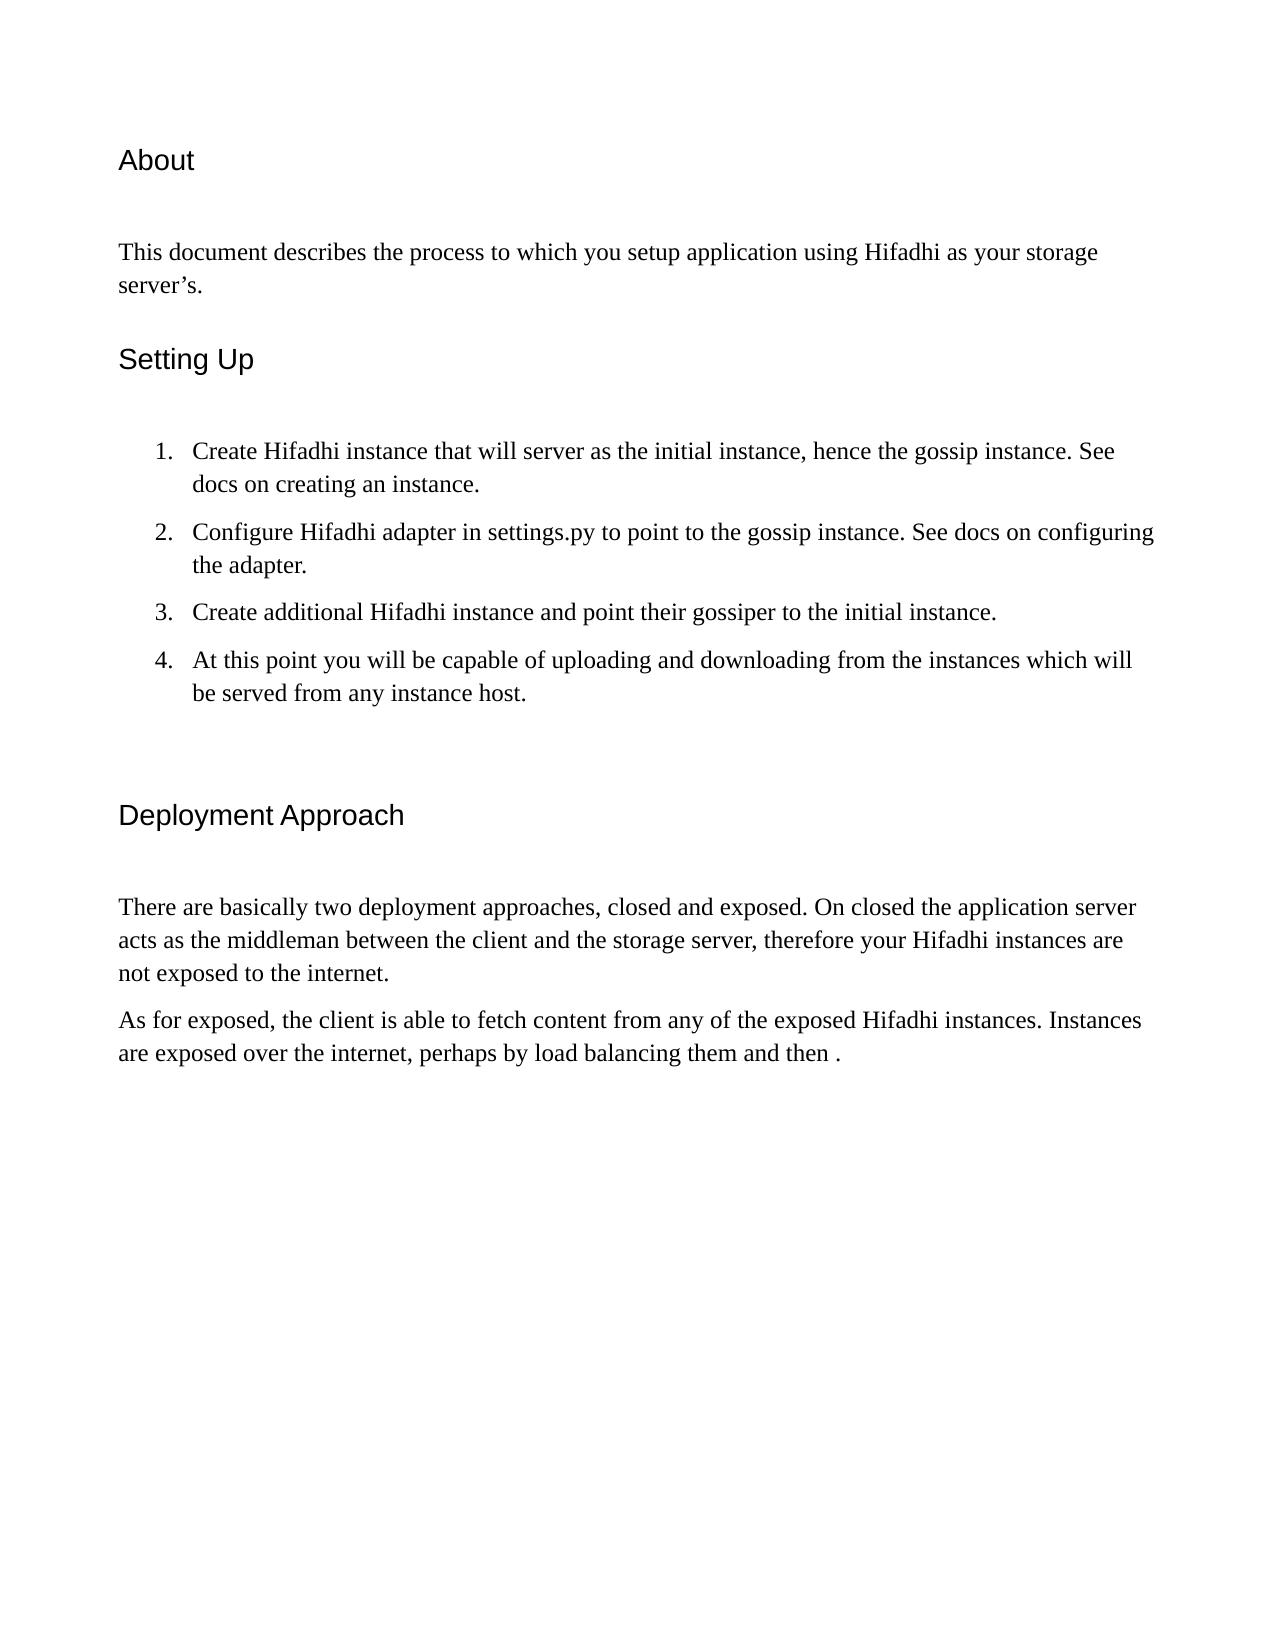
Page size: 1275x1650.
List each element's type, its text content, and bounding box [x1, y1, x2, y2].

subtitle Deployment Approach [118, 798, 1157, 832]
list At this point you will be capable of uploading and downloading from the instances which will be served from any instance host. [154, 645, 1157, 707]
list Configure Hifadhi adapter in settings.py to point to the gossip instance. See docs on configuring the adapter. [154, 517, 1157, 578]
list Create additional Hifadhi instance and point their gossiper to the initial instance. [154, 597, 1157, 626]
text As for exposed, the client is able to fetch content from any of the exposed Hifadhi instances. Instances are exposed over the internet, perhaps by load balancing them and then . [118, 1005, 1157, 1067]
text There are basically two deployment approaches, closed and exposed. On closed the application server acts as the middleman between the client and the storage server, therefore your Hifadhi instances are not exposed to the internet. [118, 892, 1157, 987]
text This document describes the process to which you setup application using Hifadhi as your storage server’s. [118, 237, 1157, 298]
subtitle Setting Up [118, 342, 1157, 376]
subtitle About [118, 143, 1157, 177]
list Create Hifadhi instance that will server as the initial instance, hence the gossip instance. See docs on creating an instance. [154, 436, 1157, 498]
